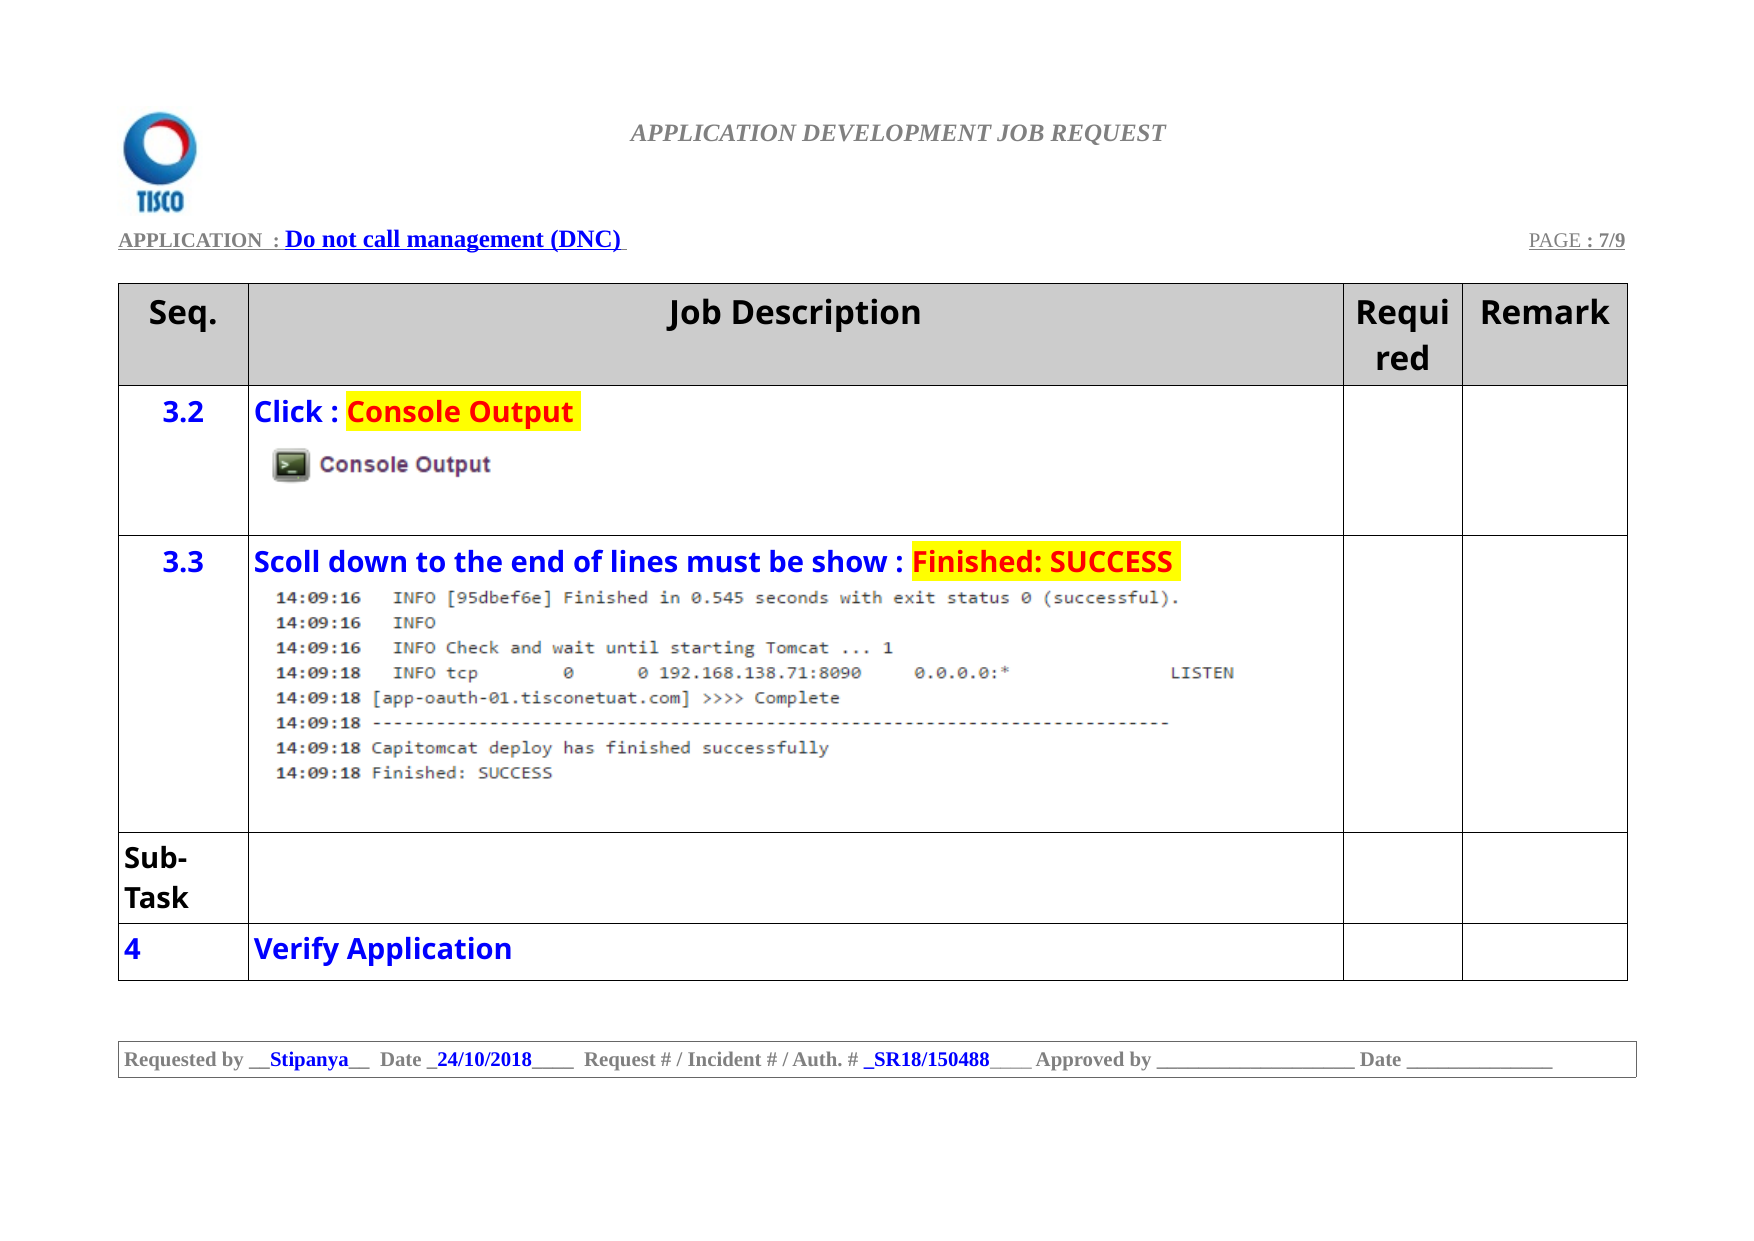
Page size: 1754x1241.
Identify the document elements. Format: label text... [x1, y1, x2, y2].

table_cell [1344, 924, 1462, 979]
table_header Remark [1463, 284, 1627, 385]
picture [270, 584, 1271, 787]
table_header Required [1344, 284, 1462, 385]
table_cell Click : Console Output [249, 386, 1343, 439]
table_cell 3.2 [119, 386, 248, 535]
table_cell [1344, 536, 1462, 832]
table_cell [249, 833, 1343, 923]
table_cell 4 [119, 924, 248, 979]
table_cell [1463, 833, 1627, 923]
table_cell [563, 440, 1343, 489]
table_cell [249, 585, 1343, 832]
table_cell Verify Application [249, 924, 1343, 979]
picture [116, 106, 203, 216]
table_cell Scoll down to the end of lines must be show : Finished: SUCCESS [249, 536, 1343, 584]
table_cell [1463, 924, 1627, 979]
table_cell Sub-Task [119, 833, 248, 923]
table_header Seq. [119, 284, 248, 385]
table_cell [1344, 833, 1462, 923]
table_cell [1463, 386, 1627, 535]
table_header Job Description [249, 284, 1343, 385]
table_cell [1463, 536, 1627, 832]
picture [257, 439, 563, 490]
table_cell [249, 490, 1343, 535]
table_cell 3.3 [119, 536, 248, 832]
table_cell [1344, 386, 1462, 535]
